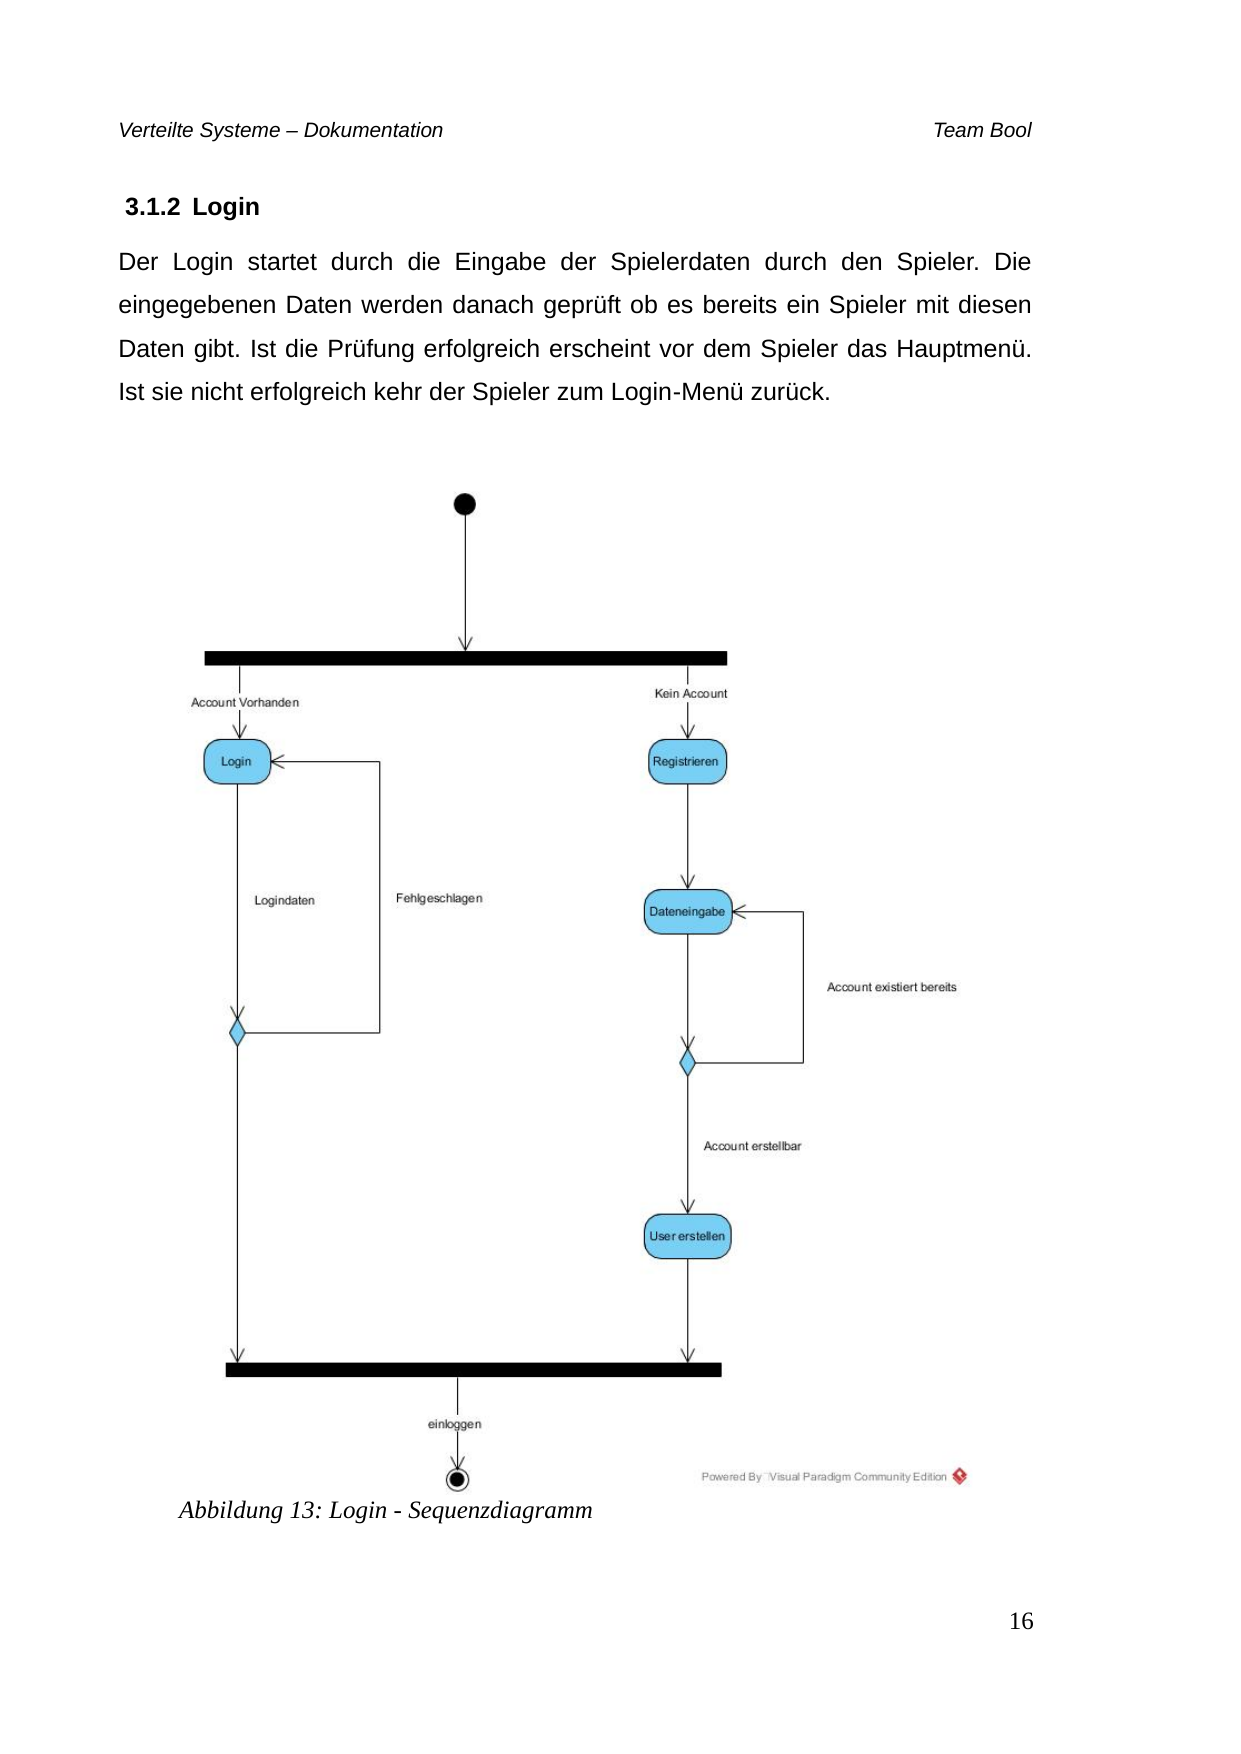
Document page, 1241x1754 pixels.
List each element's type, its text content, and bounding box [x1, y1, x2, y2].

text Abbildung 13: Login - Sequenzdiagramm [179, 1495, 973, 1523]
text Der Login startet durch die Eingabe der Spielerdaten durch den Spieler. Die eingegebenen Daten werden danach geprüft ob es bereits ein Spieler mit diesen Daten gibt. Ist die Prüfung erfolgreich erscheint vor dem Spieler das Hauptmenü. Ist sie nicht erfolgreich kehr der Spieler zum Login‑Menü zurück. [118, 247, 1033, 405]
picture [178, 491, 973, 1495]
subtitle Login [118, 192, 1033, 220]
